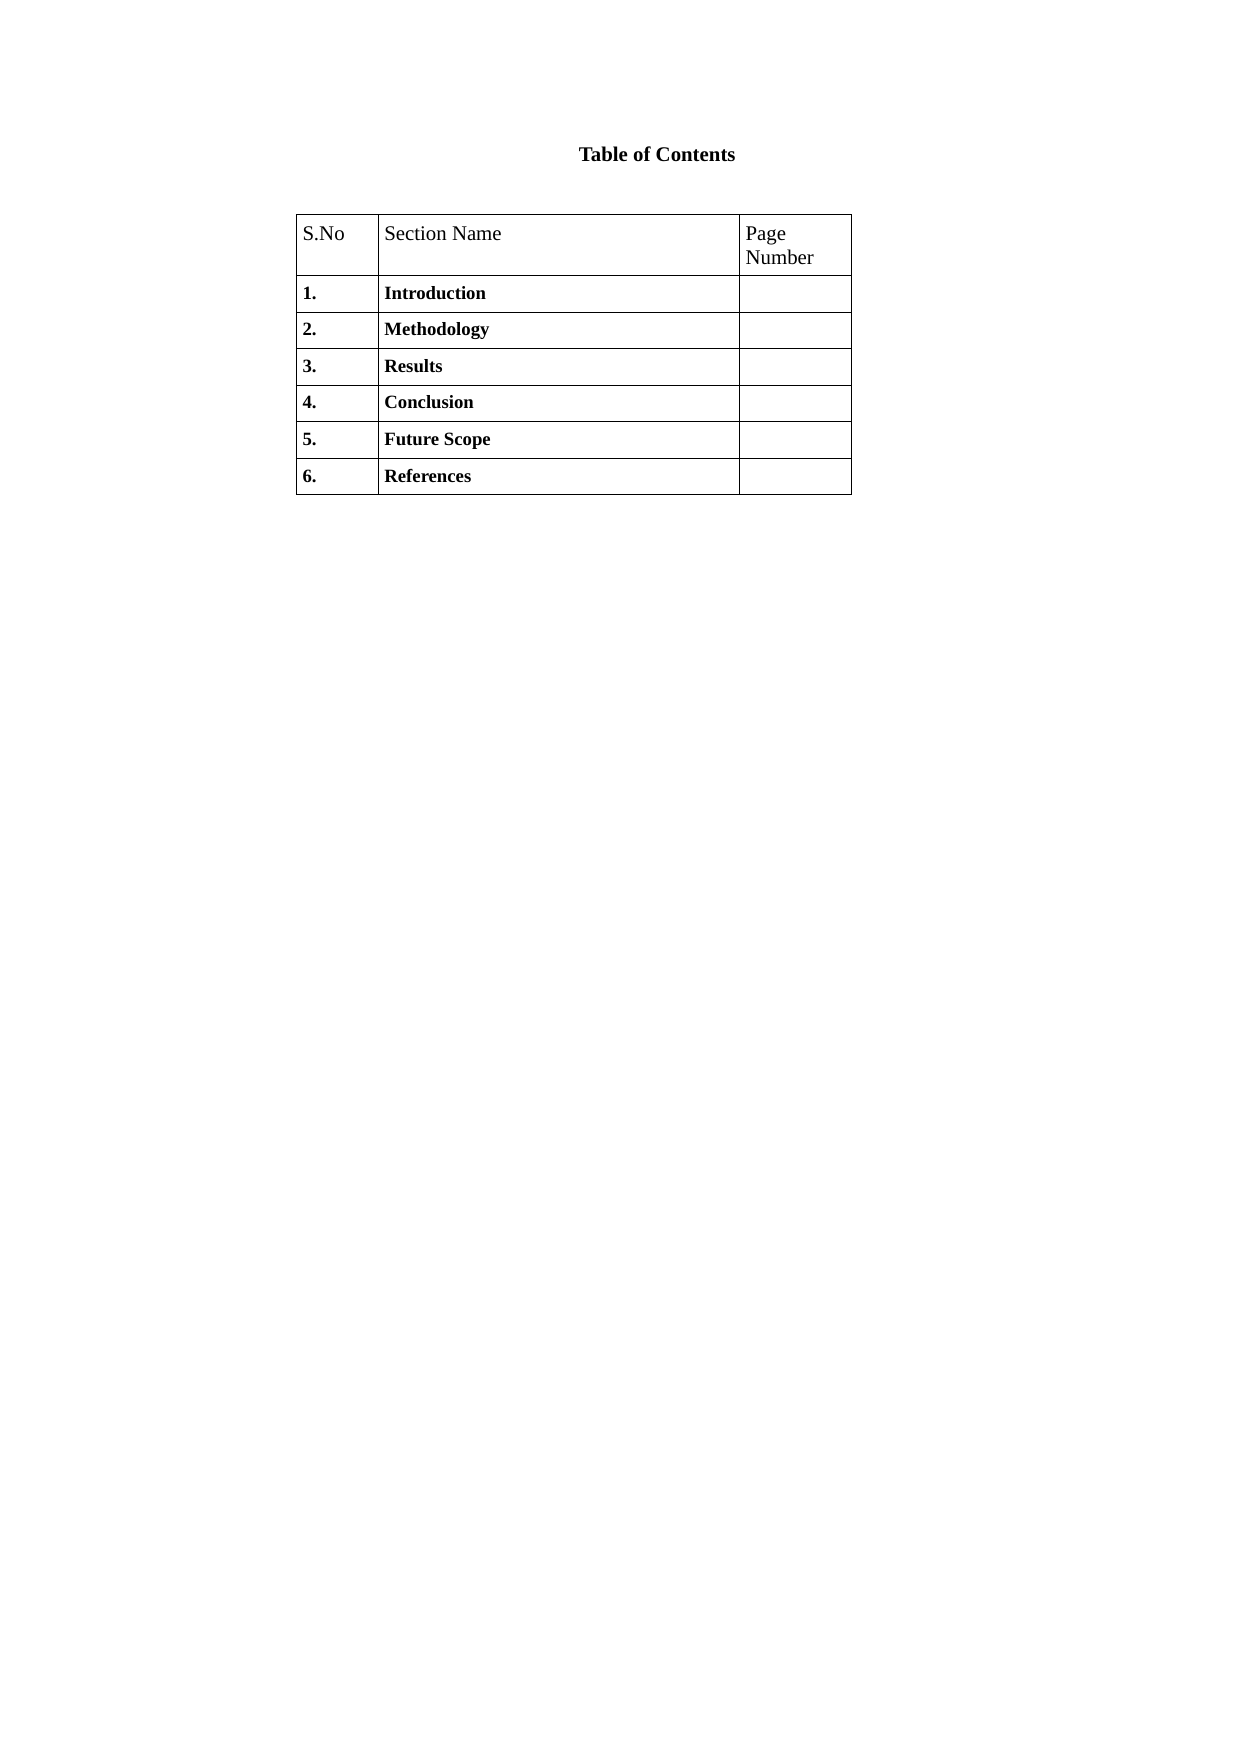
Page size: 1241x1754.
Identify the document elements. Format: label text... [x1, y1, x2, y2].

table_cell [740, 459, 851, 494]
table_cell 6. [297, 459, 378, 494]
table_header S.No [297, 215, 378, 275]
table_cell 4. [297, 386, 378, 421]
table_cell Results [379, 349, 739, 385]
table_cell [740, 386, 851, 421]
table_cell Introduction [379, 276, 739, 312]
table_header Section Name [379, 215, 739, 275]
table_cell References [379, 459, 739, 494]
table_cell [740, 349, 851, 385]
table_cell 1. [297, 276, 378, 312]
table_cell 5. [297, 422, 378, 458]
table_cell Conclusion [379, 386, 739, 421]
text Table of Contents [118, 142, 1122, 166]
table_cell 2. [297, 313, 378, 348]
table_cell [740, 276, 851, 312]
table_cell Future Scope [379, 422, 739, 458]
table_cell Methodology [379, 313, 739, 348]
table_header Page Number [740, 215, 851, 275]
table_cell 3. [297, 349, 378, 385]
table_cell [740, 422, 851, 458]
table_cell [740, 313, 851, 348]
